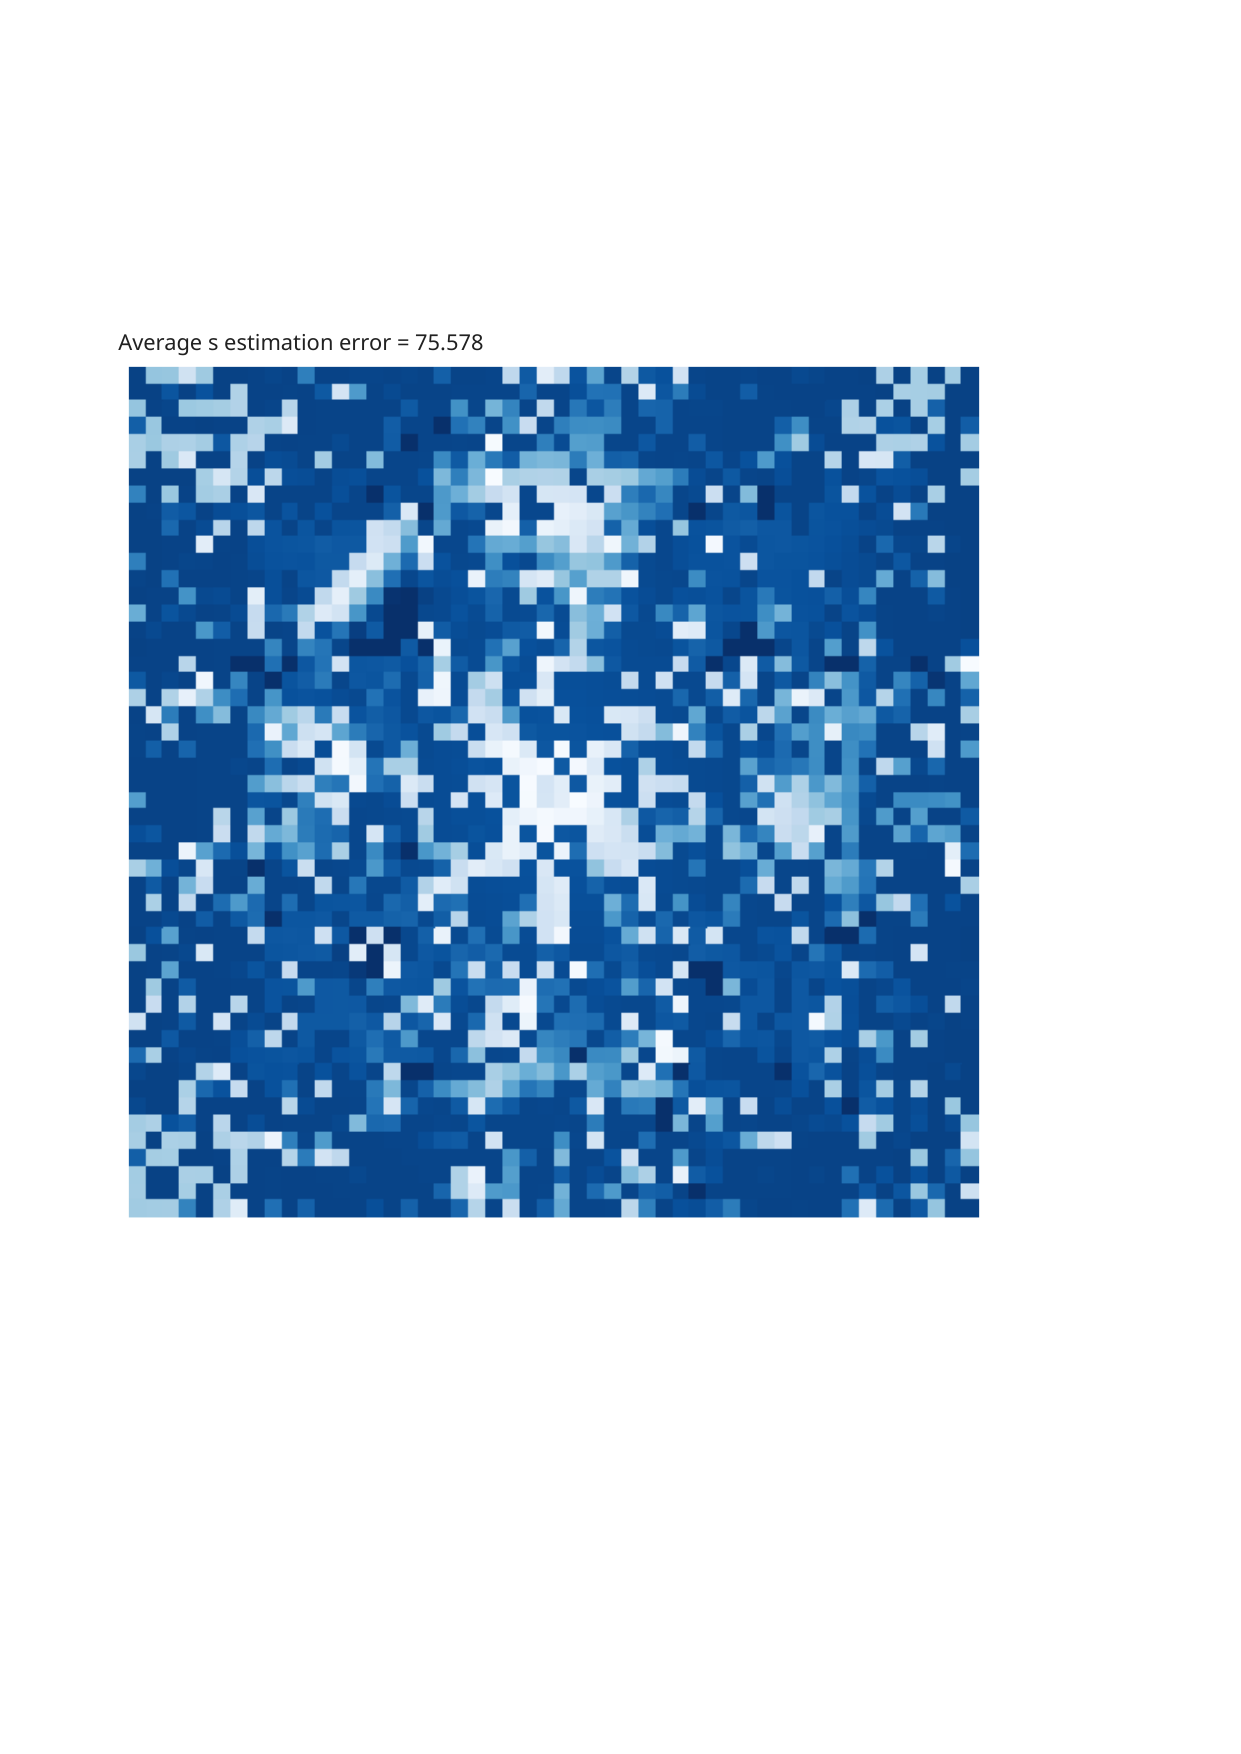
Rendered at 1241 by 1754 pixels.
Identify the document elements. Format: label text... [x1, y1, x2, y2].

picture [118, 356, 989, 1229]
text Average s estimation error = 75.578 [118, 327, 1122, 356]
